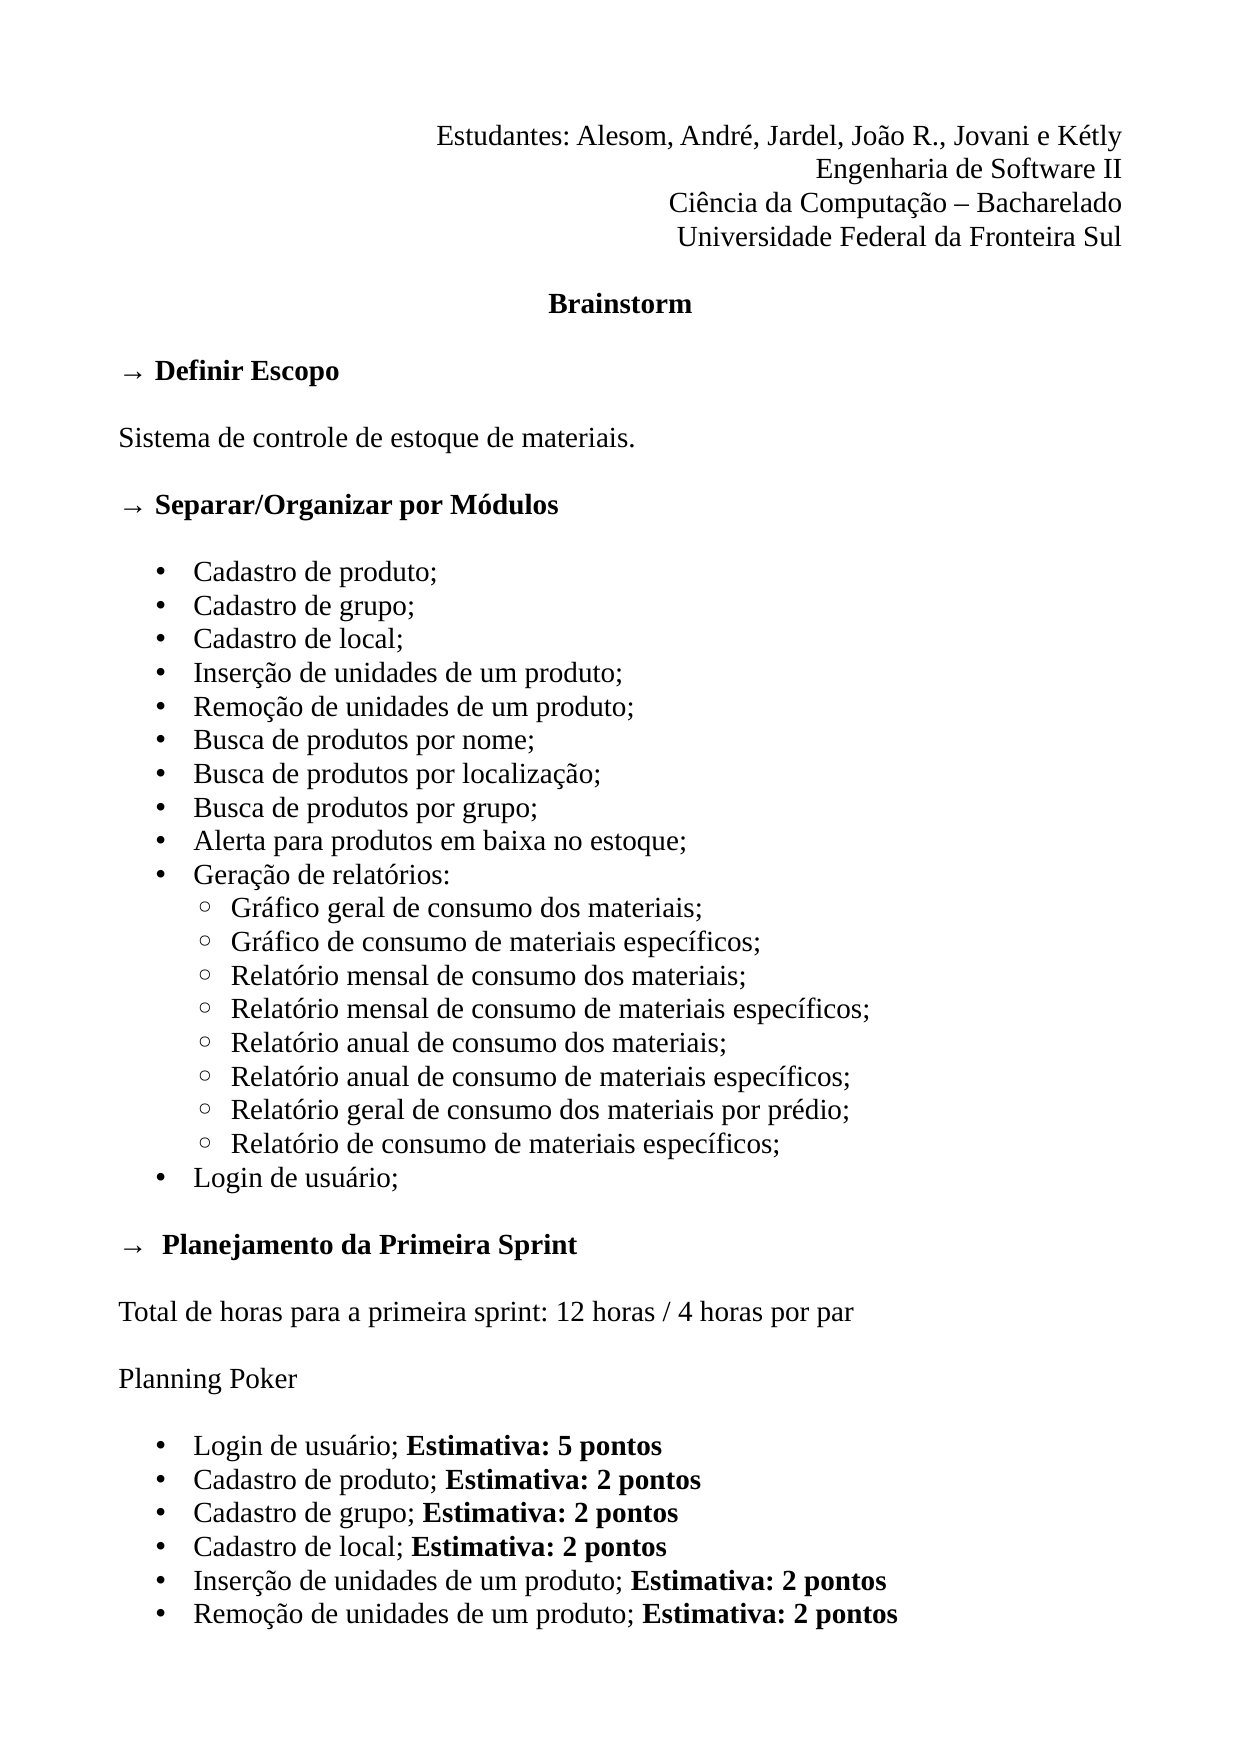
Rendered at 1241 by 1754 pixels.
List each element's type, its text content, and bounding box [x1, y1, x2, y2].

list Remoção de unidades de um produto; [156, 689, 1122, 722]
text Planning Poker [118, 1361, 1122, 1395]
list Inserção de unidades de um produto; Estimativa: 2 pontos [156, 1563, 1122, 1596]
list Relatório de consumo de materiais específicos; [193, 1126, 1122, 1160]
list Cadastro de local; Estimativa: 2 pontos [156, 1529, 1122, 1563]
text Universidade Federal da Fronteira Sul [118, 219, 1122, 252]
list Inserção de unidades de um produto; [156, 655, 1122, 689]
text Total de horas para a primeira sprint: 12 horas / 4 horas por par [118, 1294, 1122, 1328]
list Gráfico de consumo de materiais específicos; [193, 924, 1122, 958]
text Estudantes: Alesom, André, Jardel, João R., Jovani e Kétly [118, 118, 1122, 152]
list Busca de produtos por grupo; [156, 790, 1122, 823]
list Busca de produtos por nome; [156, 722, 1122, 756]
list Busca de produtos por localização; [156, 756, 1122, 790]
list Cadastro de produto; Estimativa: 2 pontos [156, 1462, 1122, 1496]
text → Separar/Organizar por Módulos [118, 487, 1122, 521]
list Cadastro de grupo; [156, 588, 1122, 621]
list Remoção de unidades de um produto; Estimativa: 2 pontos [156, 1596, 1122, 1630]
text Sistema de controle de estoque de materiais. [118, 420, 1122, 453]
text → Definir Escopo [118, 353, 1122, 386]
list Relatório geral de consumo dos materiais por prédio; [193, 1092, 1122, 1126]
list Relatório anual de consumo dos materiais; [193, 1025, 1122, 1059]
list Login de usuário; Estimativa: 5 pontos [156, 1428, 1122, 1462]
list Cadastro de grupo; Estimativa: 2 pontos [156, 1496, 1122, 1529]
text → Planejamento da Primeira Sprint [118, 1227, 1122, 1261]
list Alerta para produtos em baixa no estoque; [156, 823, 1122, 857]
list Relatório mensal de consumo dos materiais; [193, 958, 1122, 992]
list Login de usuário; [156, 1160, 1122, 1193]
list Geração de relatórios: [156, 857, 1122, 891]
text Engenharia de Software II [118, 152, 1122, 185]
list Cadastro de local; [156, 621, 1122, 655]
list Cadastro de produto; [156, 554, 1122, 588]
list Gráfico geral de consumo dos materiais; [193, 891, 1122, 924]
list Relatório mensal de consumo de materiais específicos; [193, 992, 1122, 1025]
text Brainstorm [118, 286, 1122, 319]
list Relatório anual de consumo de materiais específicos; [193, 1059, 1122, 1092]
text Ciência da Computação – Bacharelado [118, 185, 1122, 219]
